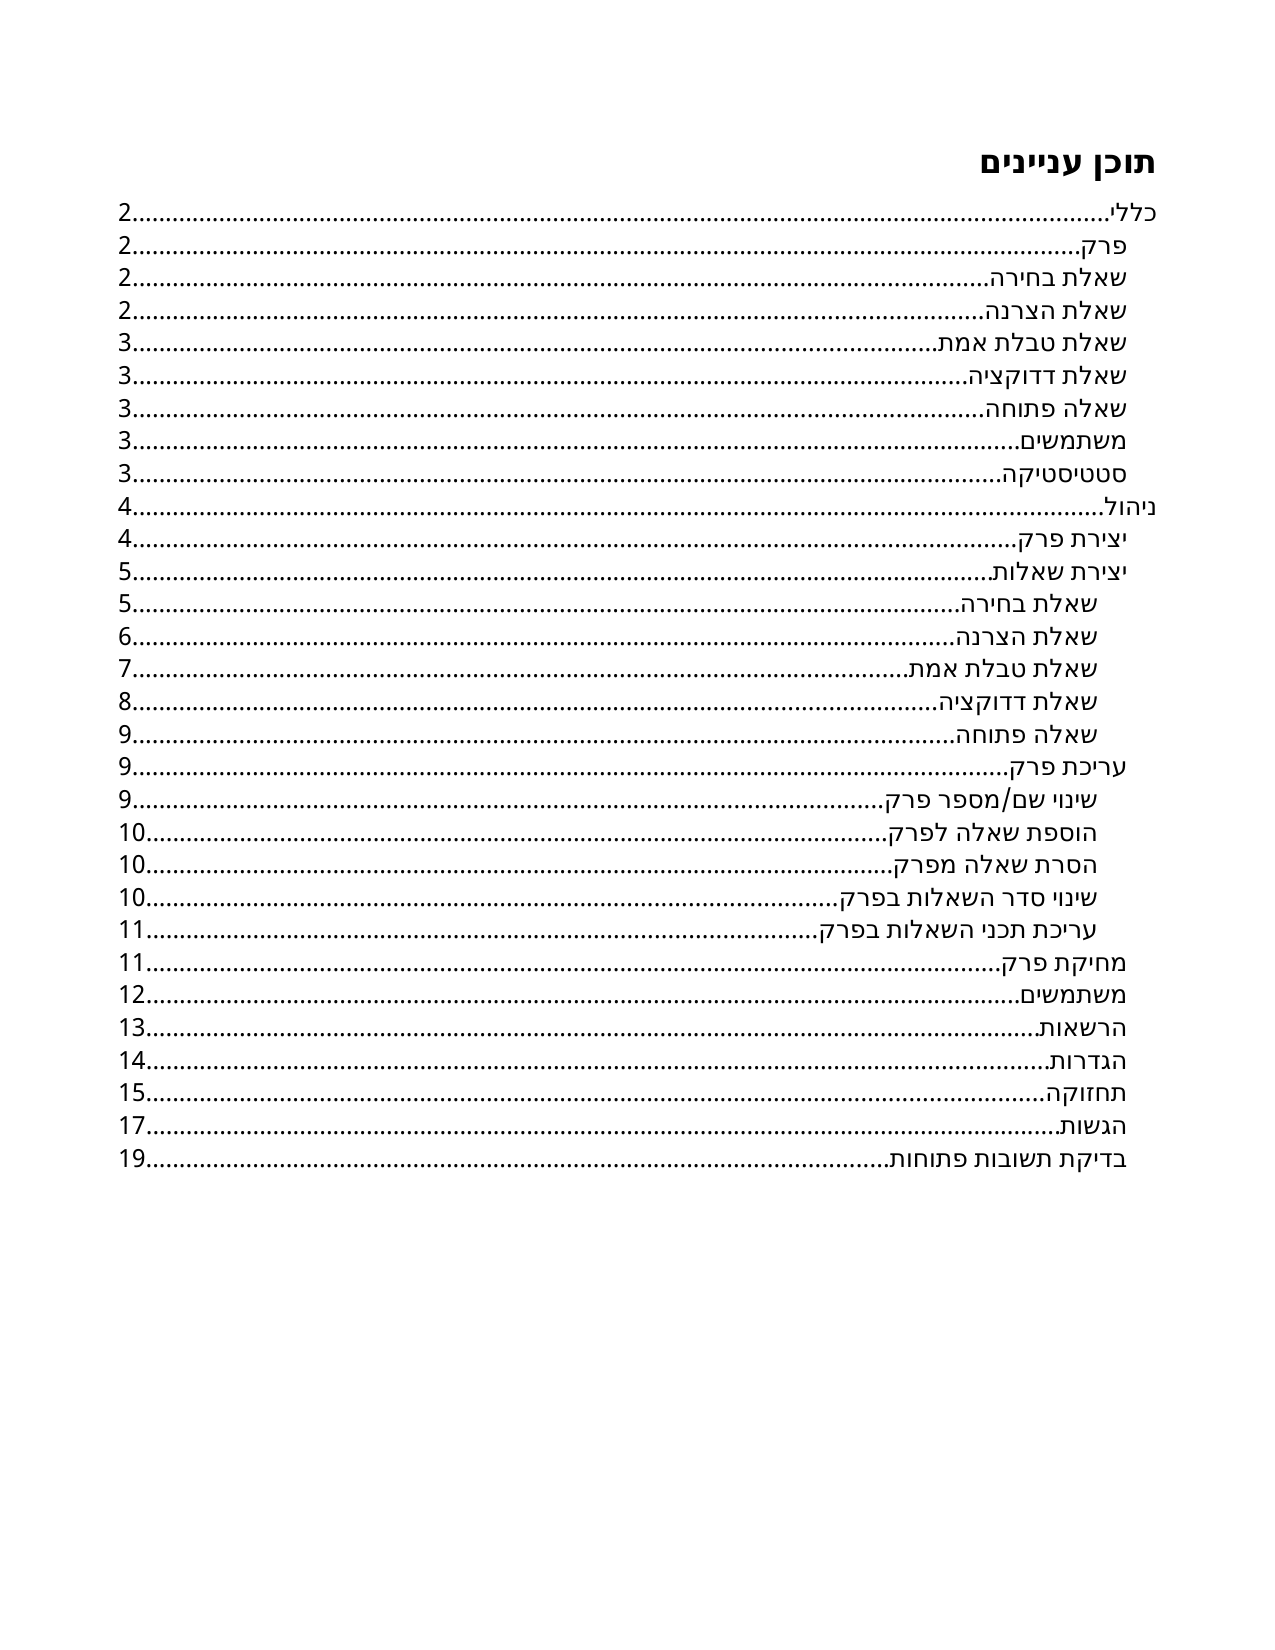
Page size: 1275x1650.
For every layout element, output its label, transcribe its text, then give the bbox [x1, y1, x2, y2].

text תחזוקה 15 [118, 1079, 1127, 1112]
text בדיקת תשובות פתוחות 19 [118, 1144, 1127, 1177]
text פרק 2 [118, 232, 1127, 264]
text שאלה פתוחה 9 [118, 721, 1098, 753]
text ניהול 4 [118, 492, 1157, 525]
text משתמשים 12 [118, 982, 1127, 1014]
text שאלת הצרנה 6 [118, 623, 1098, 656]
text יצירת פרק 4 [118, 525, 1127, 558]
text שאלת הצרנה 2 [118, 297, 1127, 329]
text משתמשים 3 [118, 427, 1127, 460]
text שאלת טבלת אמת 3 [118, 329, 1127, 362]
text שאלת טבלת אמת 7 [118, 656, 1098, 688]
text שאלת דדוקציה 8 [118, 688, 1098, 721]
text מחיקת פרק 11 [118, 949, 1127, 982]
text הגשות 17 [118, 1112, 1127, 1144]
text עריכת תכני השאלות בפרק 11 [118, 916, 1098, 949]
text יצירת שאלות 5 [118, 558, 1127, 590]
text שאלת בחירה 5 [118, 590, 1098, 623]
text שאלה פתוחה 3 [118, 395, 1127, 427]
subtitle תוכן עניינים [118, 143, 1157, 187]
text סטטיסטיקה 3 [118, 460, 1127, 492]
text שינוי סדר השאלות בפרק 10 [118, 884, 1098, 916]
text כללי 2 [118, 199, 1157, 232]
text שינוי שם/מספר פרק 9 [118, 786, 1098, 818]
text שאלת דדוקציה 3 [118, 362, 1127, 395]
text הגדרות 14 [118, 1047, 1127, 1079]
text הסרת שאלה מפרק 10 [118, 851, 1098, 884]
text שאלת בחירה 2 [118, 264, 1127, 297]
text הוספת שאלה לפרק 10 [118, 818, 1098, 851]
text עריכת פרק 9 [118, 753, 1127, 786]
text הרשאות 13 [118, 1014, 1127, 1047]
